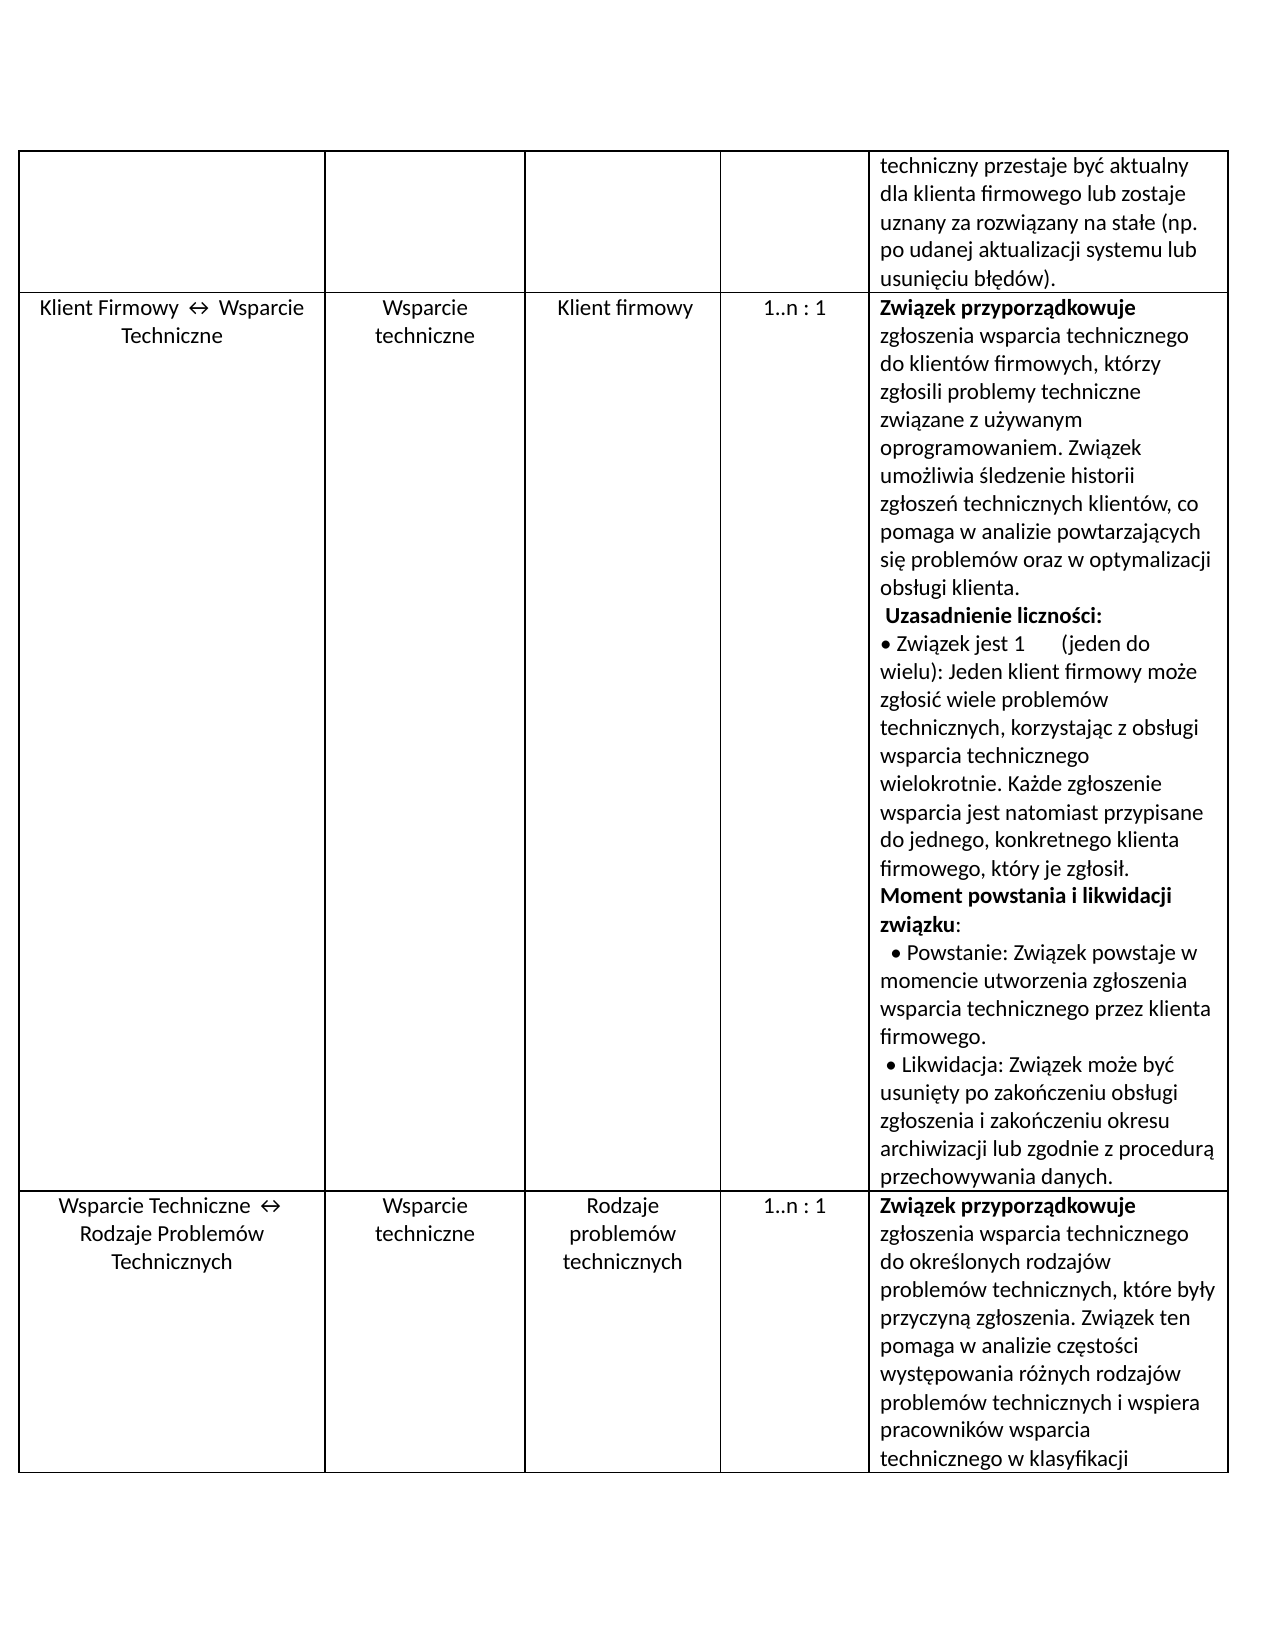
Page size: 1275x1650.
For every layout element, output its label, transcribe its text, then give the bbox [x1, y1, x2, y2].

table_cell Wsparcie Techniczne ↔ Rodzaje Problemów Technicznych [20, 1192, 324, 1472]
table_cell Rodzaje problemów technicznych [526, 1192, 720, 1472]
table_cell Wsparcie techniczne [326, 1192, 524, 1472]
table_cell Klient Firmowy ↔ Wsparcie Techniczne [20, 293, 324, 1190]
table_cell [326, 152, 524, 292]
table_cell [721, 152, 868, 292]
table_cell Klient firmowy [526, 293, 720, 1190]
table_cell techniczny przestaje być aktualny dla klienta firmowego lub zostaje uznany za rozwiązany na stałe (np. po udanej aktualizacji systemu lub usunięciu błędów). [870, 152, 1227, 292]
table_cell 1..n : 1 [721, 1192, 868, 1472]
table_cell 1..n : 1 [721, 293, 868, 1190]
table_cell [20, 152, 324, 292]
table_cell Związek przyporządkowuje zgłoszenia wsparcia technicznego do określonych rodzajów problemów technicznych, które były przyczyną zgłoszenia. Związek ten pomaga w analizie częstości występowania różnych rodzajów problemów technicznych i wspiera pracowników wsparcia technicznego w klasyfikacji [870, 1192, 1227, 1472]
table_cell Wsparcie techniczne [326, 293, 524, 1190]
table_cell [526, 152, 720, 292]
table_cell Związek przyporządkowuje zgłoszenia wsparcia technicznego do klientów firmowych, którzy zgłosili problemy techniczne związane z używanym oprogramowaniem. Związek umożliwia śledzenie historii zgłoszeń technicznych klientów, co pomaga w analizie powtarzających się problemów oraz w optymalizacji obsługi klienta. Uzasadnienie liczności: • Związek jest 1 (jeden do wielu): Jeden klient firmowy może zgłosić wiele problemów technicznych, korzystając z obsługi wsparcia technicznego wielokrotnie. Każde zgłoszenie wsparcia jest natomiast przypisane do jednego, konkretnego klienta firmowego, który je zgłosił. Moment powstania i likwidacji związku: • Powstanie: Związek powstaje w momencie utworzenia zgłoszenia wsparcia technicznego przez klienta firmowego. • Likwidacja: Związek może być usunięty po zakończeniu obsługi zgłoszenia i zakończeniu okresu archiwizacji lub zgodnie z procedurą przechowywania danych. [870, 293, 1227, 1190]
